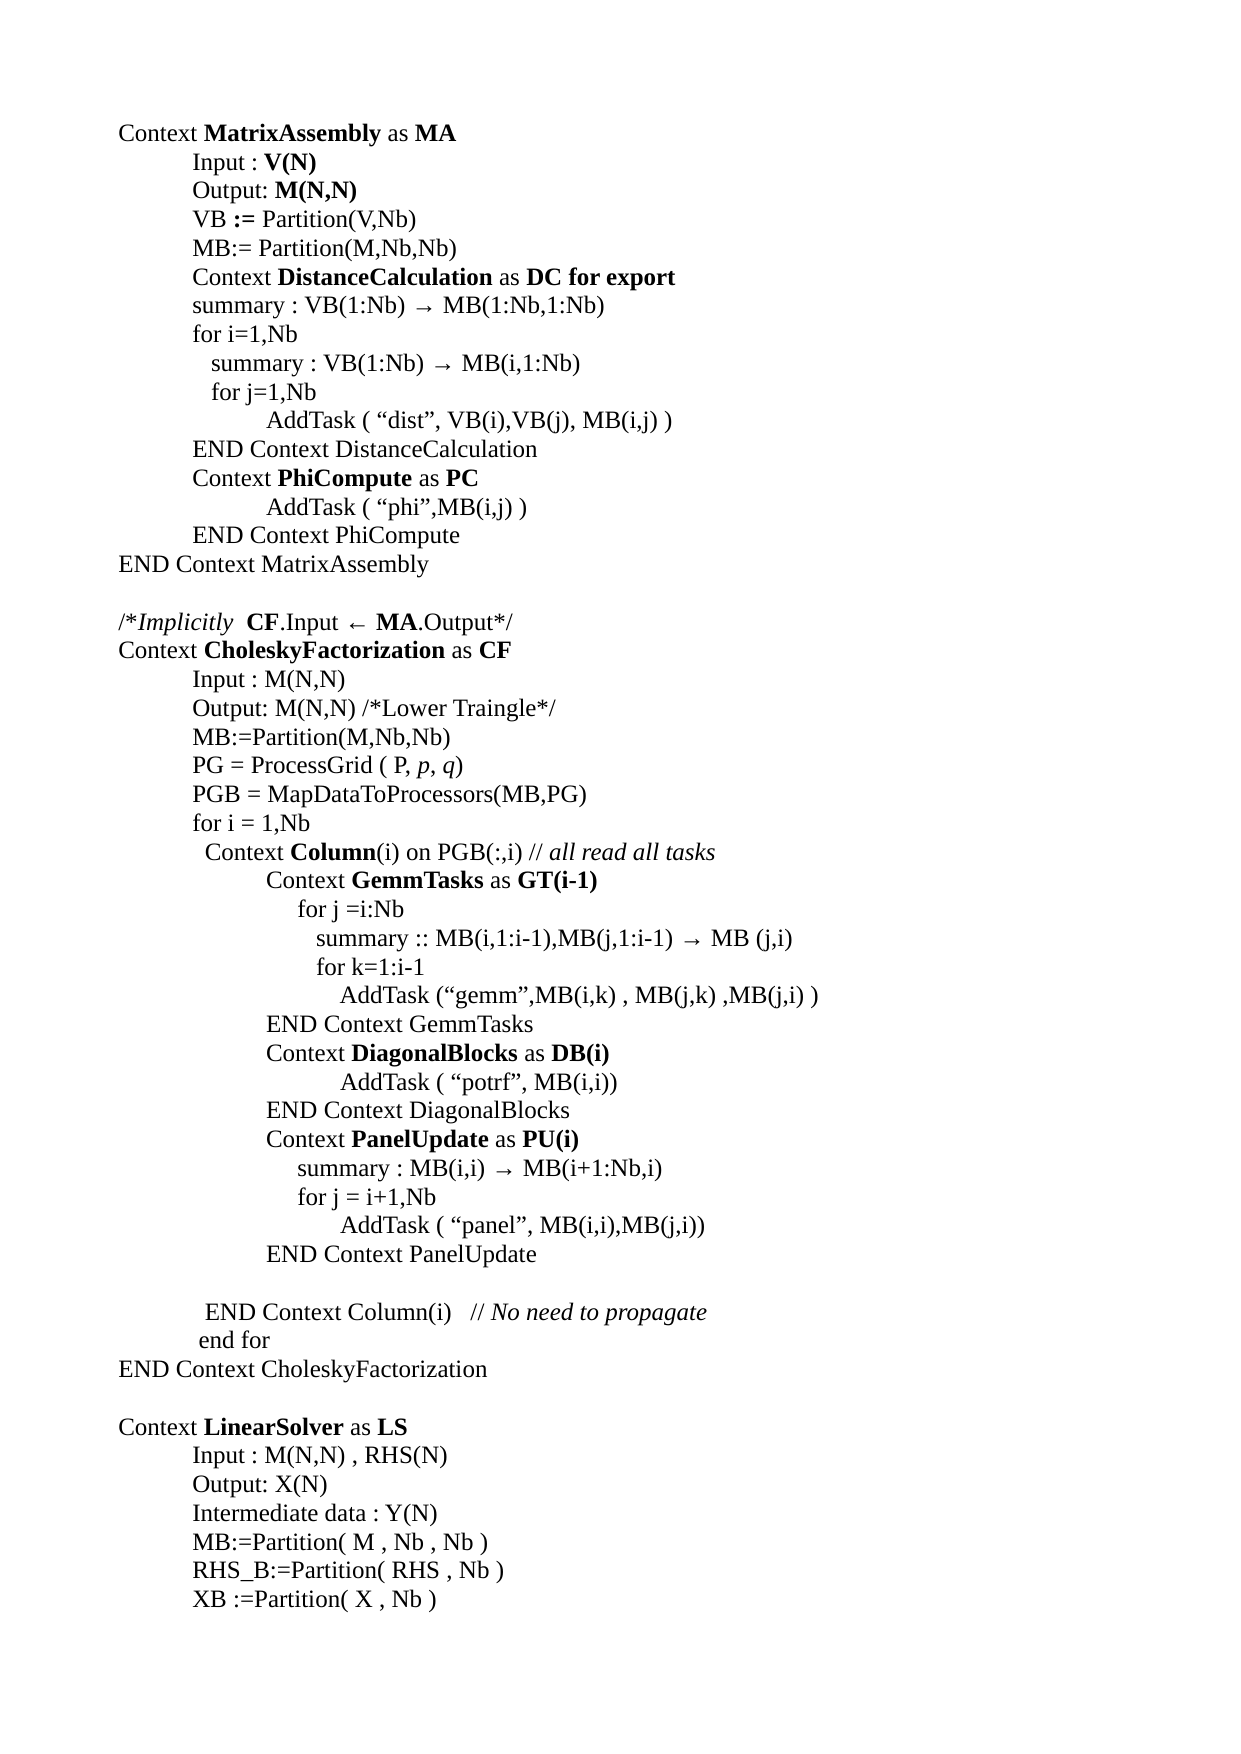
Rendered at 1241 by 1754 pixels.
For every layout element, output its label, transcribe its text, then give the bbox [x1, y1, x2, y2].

text MB:=Partition( M , Nb , Nb ) [118, 1527, 1122, 1556]
text VB := Partition(V,Nb) [118, 204, 1122, 233]
text Context DiagonalBlocks as DB(i) [192, 1038, 1122, 1067]
text PG = ProcessGrid ( P, p, q) [118, 751, 1122, 779]
text MB:= Partition(M,Nb,Nb) [118, 233, 1122, 262]
text for k=1:i-1 [192, 952, 1122, 981]
text for j =i:Nb [192, 894, 1122, 923]
text END Context PanelUpdate [192, 1239, 1122, 1268]
text END Context DiagonalBlocks [192, 1096, 1122, 1124]
text XB :=Partition( X , Nb ) [118, 1584, 1122, 1613]
text END Context GemmTasks [192, 1009, 1122, 1038]
text END Context Column(i) // No need to propagate [192, 1297, 1122, 1326]
text Context Column(i) on PGB(:,i) // all read all tasks [118, 837, 1122, 866]
text summary : MB(i,i) → MB(i+1:Nb,i) [192, 1153, 1122, 1182]
text Context CholeskyFactorization as CF [118, 636, 1122, 664]
text PGB = MapDataToProcessors(MB,PG) [118, 779, 1122, 808]
text Context MatrixAssembly as MA [118, 118, 1122, 147]
text AddTask (“gemm”,MB(i,k) , MB(j,k) ,MB(j,i) ) [192, 981, 1122, 1009]
text RHS_B:=Partition( RHS , Nb ) [118, 1556, 1122, 1584]
text Context GemmTasks as GT(i-1) [192, 866, 1122, 894]
text Input : M(N,N) , RHS(N) [118, 1441, 1122, 1469]
text summary :: MB(i,1:i-1),MB(j,1:i-1) → MB (j,i) [192, 923, 1122, 952]
text for i=1,Nb [118, 319, 1122, 348]
text Output: M(N,N) [118, 176, 1122, 204]
text for i = 1,Nb [118, 808, 1122, 837]
text Intermediate data : Y(N) [118, 1498, 1122, 1527]
text END Context CholeskyFactorization [118, 1354, 1122, 1383]
text AddTask ( “panel”, MB(i,i),MB(j,i)) [192, 1211, 1122, 1239]
text Context LinearSolver as LS [118, 1412, 1122, 1441]
text summary : VB(1:Nb) → MB(1:Nb,1:Nb) [118, 291, 1122, 319]
text for j=1,Nb [118, 377, 1122, 406]
text Output: M(N,N) /*Lower Traingle*/ [118, 693, 1122, 722]
text END Context DistanceCalculation [118, 434, 1122, 463]
text END Context PhiCompute [118, 521, 1122, 549]
text AddTask ( “potrf”, MB(i,i)) [192, 1067, 1122, 1096]
text for j = i+1,Nb [192, 1182, 1122, 1211]
text /*Implicitly CF.Input ← MA.Output*/ [118, 607, 1122, 636]
text end for [192, 1326, 1122, 1354]
text AddTask ( “phi”,MB(i,j) ) [118, 492, 1122, 521]
text AddTask ( “dist”, VB(i),VB(j), MB(i,j) ) [118, 406, 1122, 434]
text Context DistanceCalculation as DC for export [118, 262, 1122, 291]
text summary : VB(1:Nb) → MB(i,1:Nb) [118, 348, 1122, 377]
text MB:=Partition(M,Nb,Nb) [118, 722, 1122, 751]
text Output: X(N) [118, 1469, 1122, 1498]
text Input : V(N) [118, 147, 1122, 176]
text Context PhiCompute as PC [118, 463, 1122, 492]
text END Context MatrixAssembly [118, 549, 1122, 578]
text Input : M(N,N) [118, 664, 1122, 693]
text Context PanelUpdate as PU(i) [192, 1124, 1122, 1153]
